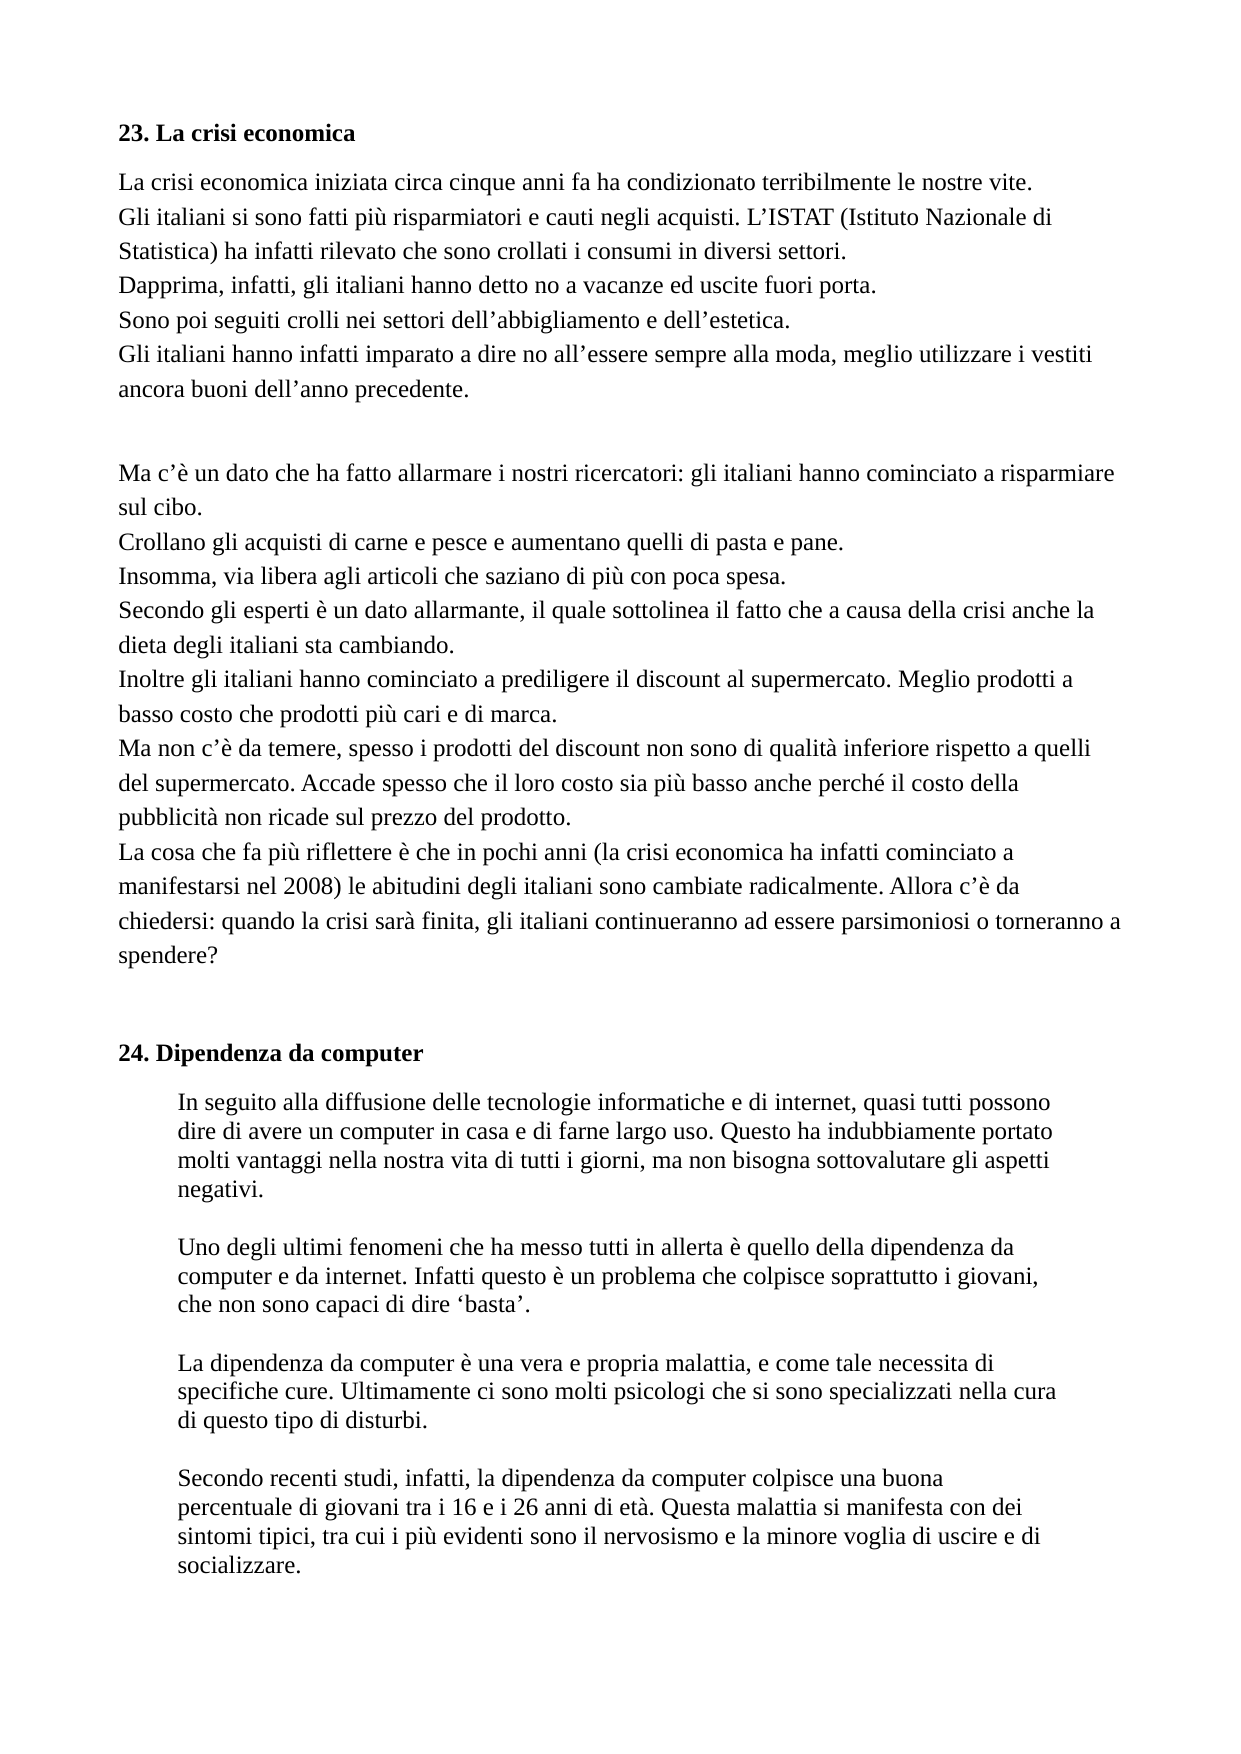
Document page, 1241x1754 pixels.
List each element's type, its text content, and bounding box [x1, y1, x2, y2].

text La crisi economica iniziata circa cinque anni fa ha condizionato terribilmente le nostre vite. Gli italiani si sono fatti più risparmiatori e cauti negli acquisti. L’ISTAT (Istituto Nazionale di Statistica) ha infatti rilevato che sono crollati i consumi in diversi settori. Dapprima, infatti, gli italiani hanno detto no a vacanze ed uscite fuori porta. Sono poi seguiti crolli nei settori dell’abbigliamento e dell’estetica. Gli italiani hanno infatti imparato a dire no all’essere sempre alla moda, meglio utilizzare i vestiti ancora buoni dell’anno precedente. [118, 167, 1122, 403]
text La dipendenza da computer è una vera e propria malattia, e come tale necessita di specifiche cure. Ultimamente ci sono molti psicologi che si sono specializzati nella cura di questo tipo di disturbi. [177, 1348, 1063, 1434]
text Uno degli ultimi fenomeni che ha messo tutti in allerta è quello della dipendenza da computer e da internet. Infatti questo è un problema che colpisce soprattutto i giovani, che non sono capaci di dire ‘basta’. [177, 1232, 1063, 1318]
text 23. La crisi economica [118, 118, 1122, 147]
text Ma c’è un dato che ha fatto allarmare i nostri ricercatori: gli italiani hanno cominciato a risparmiare sul cibo. Crollano gli acquisti di carne e pesce e aumentano quelli di pasta e pane. Insomma, via libera agli articoli che saziano di più con poca spesa. Secondo gli esperti è un dato allarmante, il quale sottolinea il fatto che a causa della crisi anche la dieta degli italiani sta cambiando. Inoltre gli italiani hanno cominciato a prediligere il discount al supermercato. Meglio prodotti a basso costo che prodotti più cari e di marca. Ma non c’è da temere, spesso i prodotti del discount non sono di qualità inferiore rispetto a quelli del supermercato. Accade spesso che il loro costo sia più basso anche perché il costo della pubblicità non ricade sul prezzo del prodotto. La cosa che fa più riflettere è che in pochi anni (la crisi economica ha infatti cominciato a manifestarsi nel 2008) le abitudini degli italiani sono cambiate radicalmente. Allora c’è da chiedersi: quando la crisi sarà finita, gli italiani continueranno ad essere parsimoniosi o torneranno a spendere? [118, 423, 1122, 969]
text In seguito alla diffusione delle tecnologie informatiche e di internet, quasi tutti possono dire di avere un computer in casa e di farne largo uso. Questo ha indubbiamente portato molti vantaggi nella nostra vita di tutti i giorni, ma non bisogna sottovalutare gli aspetti negativi. [177, 1087, 1063, 1202]
text 24. Dipendenza da computer [118, 1038, 1122, 1067]
text Secondo recenti studi, infatti, la dipendenza da computer colpisce una buona percentuale di giovani tra i 16 e i 26 anni di età. Questa malattia si manifesta con dei sintomi tipici, tra cui i più evidenti sono il nervosismo e la minore voglia di uscire e di socializzare. [177, 1463, 1063, 1578]
